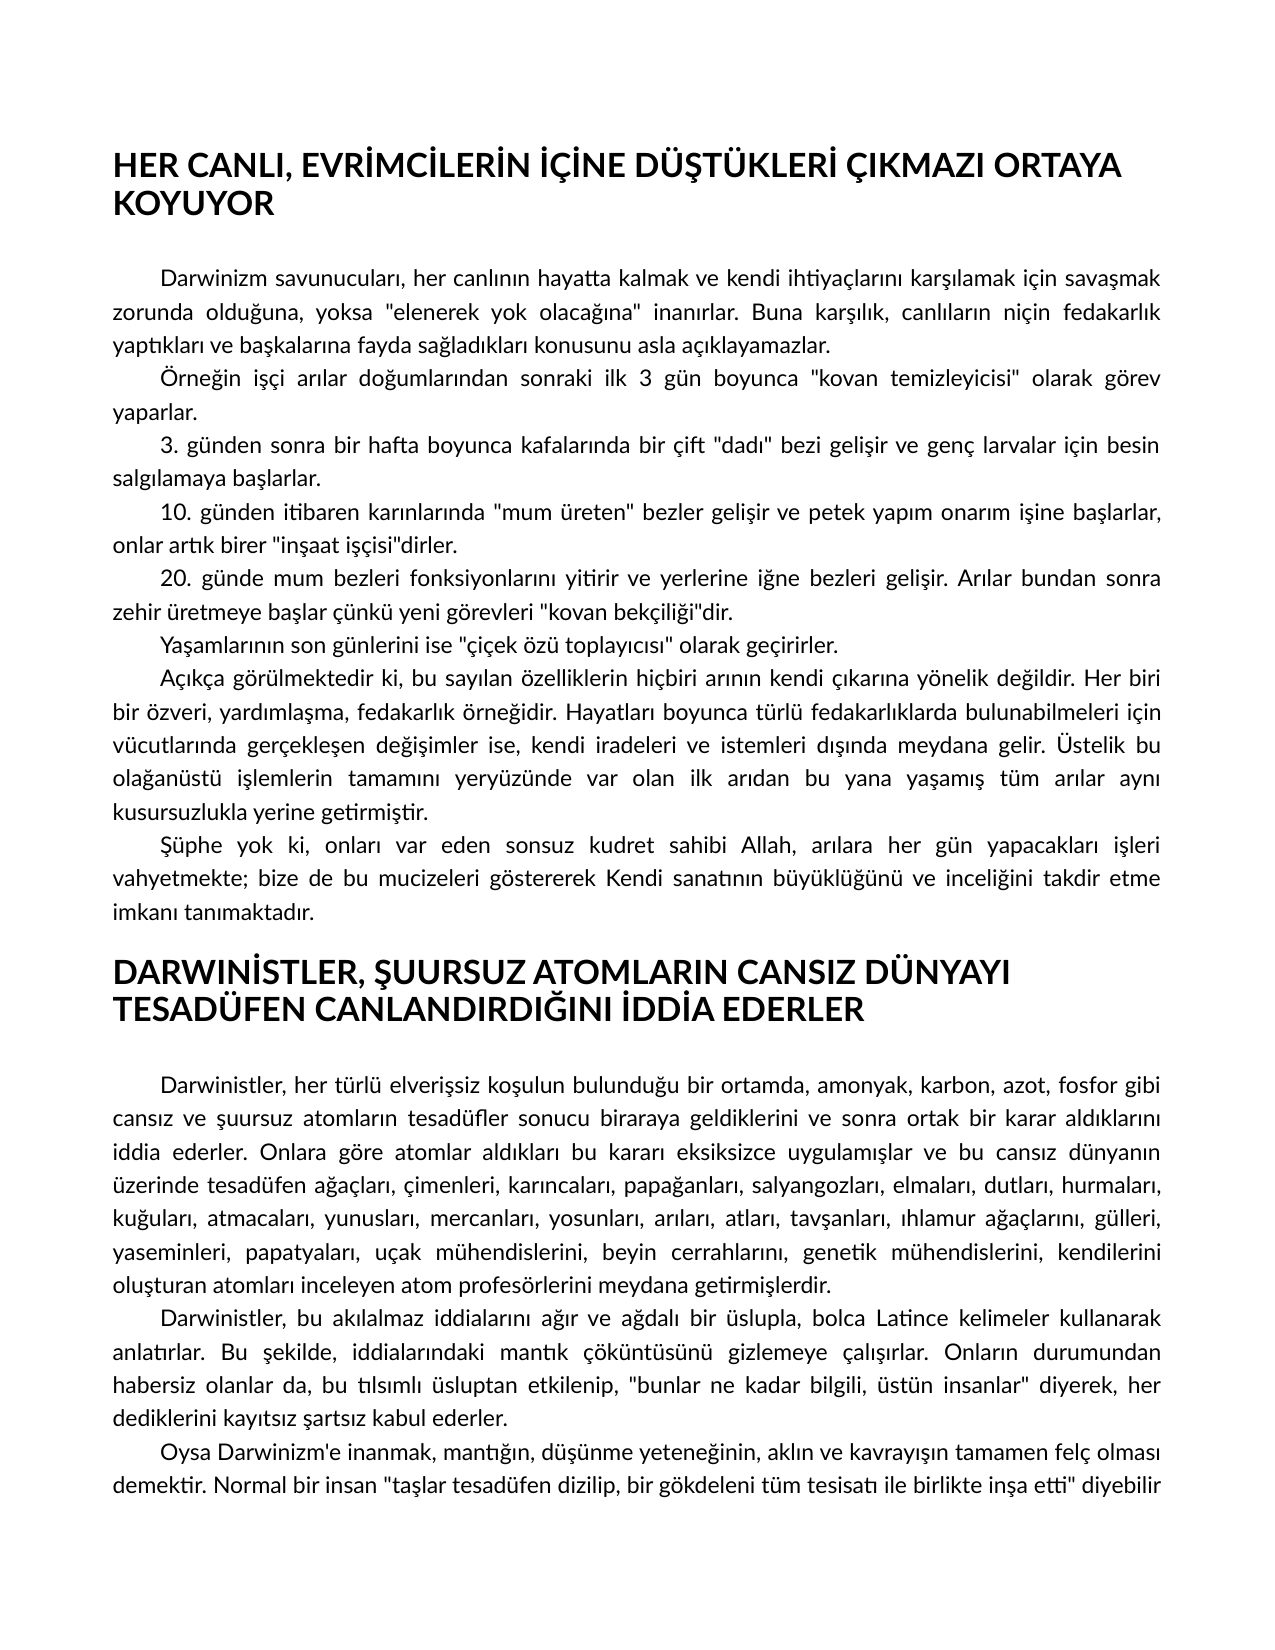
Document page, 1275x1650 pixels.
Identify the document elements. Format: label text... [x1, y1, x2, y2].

text Oysa Darwinizm'e inanmak, mantığın, düşünme yeteneğinin, aklın ve kavrayışın tamamen felç olması demektir. Normal bir insan "taşlar tesadüfen dizilip, bir gökdeleni tüm tesisatı ile birlikte inşa etti" diyebilir [112, 1433, 1162, 1500]
text Açıkça görülmektedir ki, bu sayılan özelliklerin hiçbiri arının kendi çıkarına yönelik değildir. Her biri bir özveri, yardımlaşma, fedakarlık örneğidir. Hayatları boyunca türlü fedakarlıklarda bulunabilmeleri için vücutlarında gerçekleşen değişimler ise, kendi iradeleri ve istemleri dışında meydana gelir. Üstelik bu olağanüstü işlemlerin tamamını yeryüzünde var olan ilk arıdan bu yana yaşamış tüm arılar aynı kusursuzlukla yerine getirmiştir. [112, 660, 1162, 827]
text Darwinizm savunucuları, her canlının hayatta kalmak ve kendi ihtiyaçlarını karşılamak için savaşmak zorunda olduğuna, yoksa "elenerek yok olacağına" inanırlar. Buna karşılık, canlıların niçin fedakarlık yaptıkları ve başkalarına fayda sağladıkları konusunu asla açıklayamazlar. [112, 260, 1162, 360]
text Darwinistler, her türlü elverişsiz koşulun bulunduğu bir ortamda, amonyak, karbon, azot, fosfor gibi cansız ve şuursuz atomların tesadüfler sonucu biraraya geldiklerini ve sonra ortak bir karar aldıklarını iddia ederler. Onlara göre atomlar aldıkları bu kararı eksiksizce uygulamışlar ve bu cansız dünyanın üzerinde tesadüfen ağaçları, çimenleri, karıncaları, papağanları, salyangozları, elmaları, dutları, hurmaları, kuğuları, atmacaları, yunusları, mercanları, yosunları, arıları, atları, tavşanları, ıhlamur ağaçlarını, gülleri, yaseminleri, papatyaları, uçak mühendislerini, beyin cerrahlarını, genetik mühendislerini, kendilerini oluşturan atomları inceleyen atom profesörlerini meydana getirmişlerdir. [112, 1067, 1162, 1300]
text HER CANLI, EVRİMCİLERİN İÇİNE DÜŞTÜKLERİ ÇIKMAZI ORTAYA KOYUYOR [112, 148, 1162, 223]
text Örneğin işçi arılar doğumlarından sonraki ilk 3 gün boyunca "kovan temizleyicisi" olarak görev yaparlar. [112, 360, 1162, 427]
text Darwinistler, bu akılalmaz iddialarını ağır ve ağdalı bir üslupla, bolca Latince kelimeler kullanarak anlatırlar. Bu şekilde, iddialarındaki mantık çöküntüsünü gizlemeye çalışırlar. Onların durumundan habersiz olanlar da, bu tılsımlı üsluptan etkilenip, "bunlar ne kadar bilgili, üstün insanlar" diyerek, her dediklerini kayıtsız şartsız kabul ederler. [112, 1300, 1162, 1433]
text DARWINİSTLER, ŞUURSUZ ATOMLARIN CANSIZ DÜNYAYI TESADÜFEN CANLANDIRDIĞINI İDDİA EDERLER [112, 954, 1162, 1029]
text 20. günde mum bezleri fonksiyonlarını yitirir ve yerlerine iğne bezleri gelişir. Arılar bundan sonra zehir üretmeye başlar çünkü yeni görevleri "kovan bekçiliği"dir. [112, 560, 1162, 627]
text Şüphe yok ki, onları var eden sonsuz kudret sahibi Allah, arılara her gün yapacakları işleri vahyetmekte; bize de bu mucizeleri göstererek Kendi sanatının büyüklüğünü ve inceliğini takdir etme imkanı tanımaktadır. [112, 827, 1162, 927]
text 10. günden itibaren karınlarında "mum üreten" bezler gelişir ve petek yapım onarım işine başlarlar, onlar artık birer "inşaat işçisi"dirler. [112, 493, 1162, 560]
text 3. günden sonra bir hafta boyunca kafalarında bir çift "dadı" bezi gelişir ve genç larvalar için besin salgılamaya başlarlar. [112, 427, 1162, 493]
text Yaşamlarının son günlerini ise "çiçek özü toplayıcısı" olarak geçirirler. [112, 627, 1162, 660]
